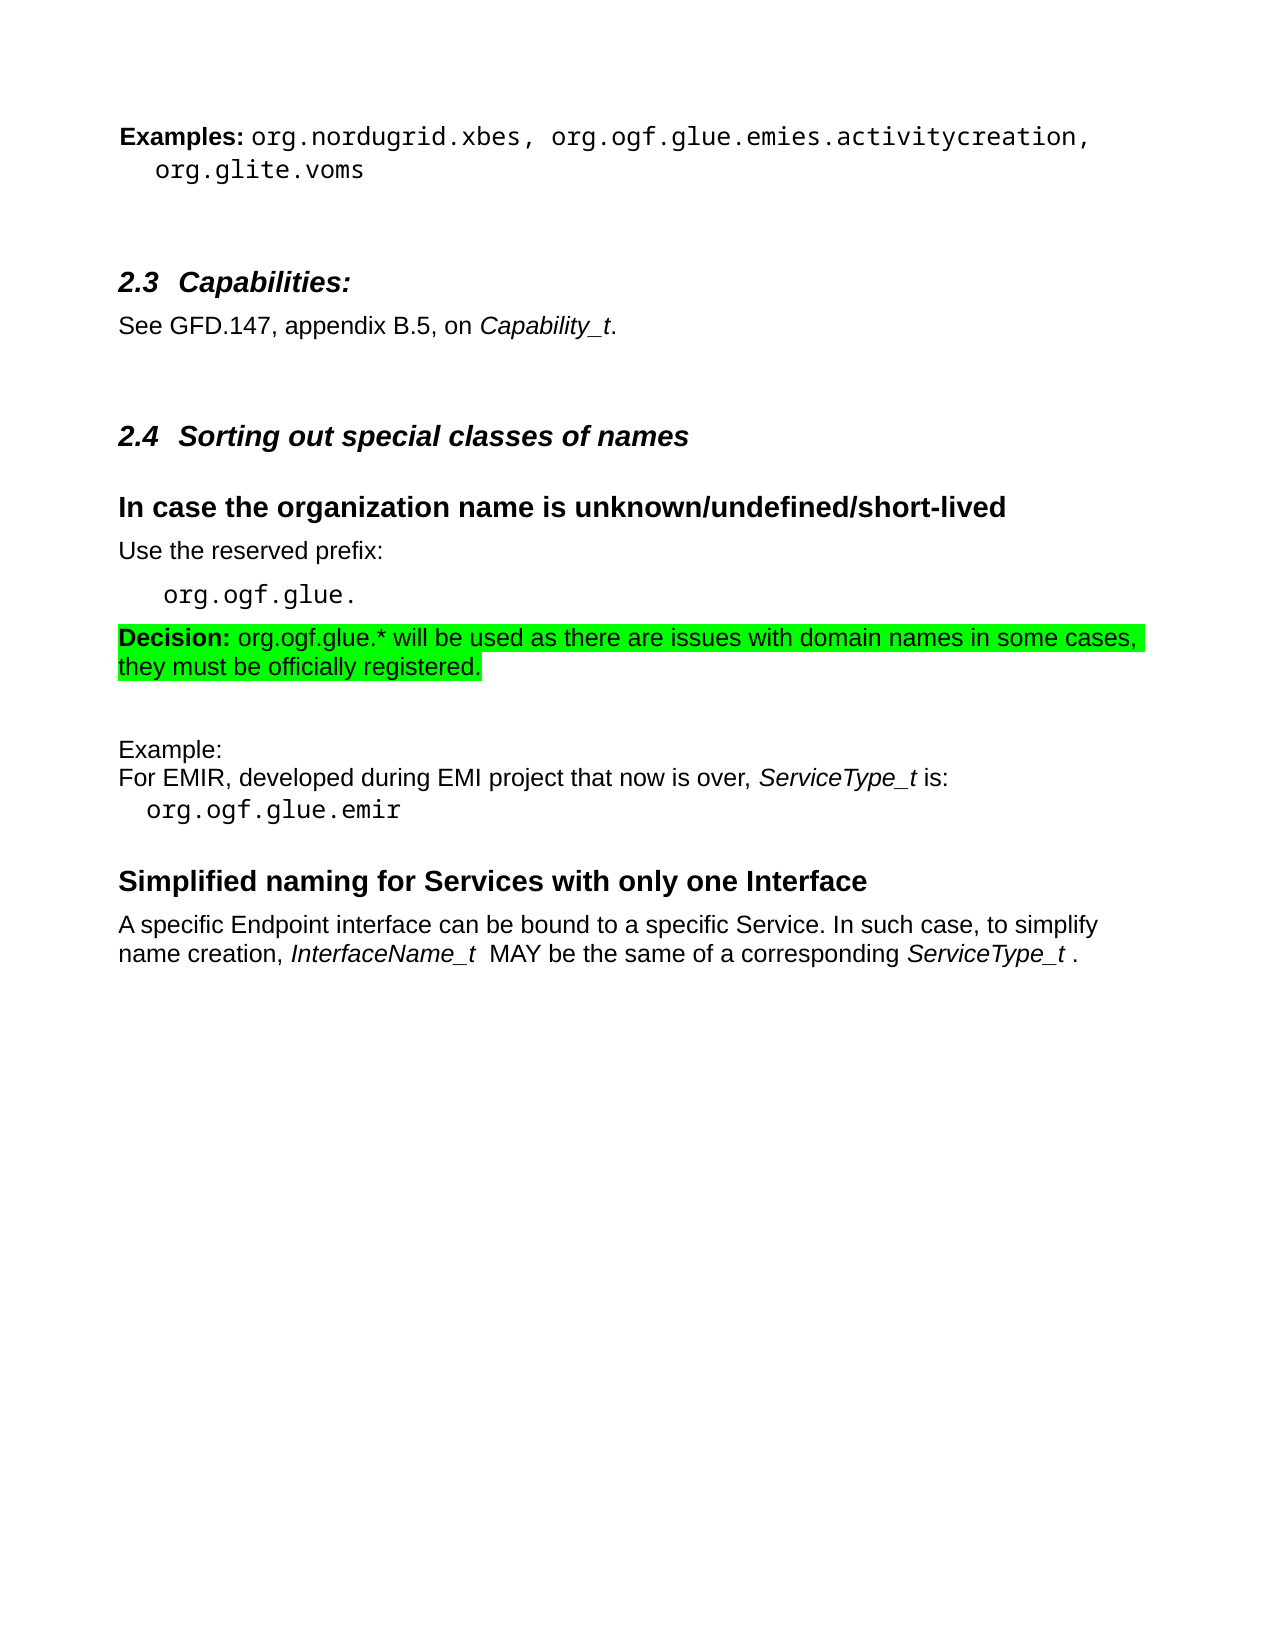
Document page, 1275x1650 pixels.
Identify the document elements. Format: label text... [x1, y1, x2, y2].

subtitle Simplified naming for Services with only one Interface [118, 864, 1157, 897]
subtitle Sorting out special classes of names [118, 418, 1157, 452]
text See GFD.147, appendix B.5, on Capability_t. [118, 311, 1157, 340]
text org.ogf.glue. [118, 577, 1157, 611]
text Decision: org.ogf.glue.* will be used as there are issues with domain names in some cases, they must be officially registered. [118, 623, 1157, 681]
text Use the reserved prefix: [118, 536, 1157, 564]
subtitle In case the organization name is unknown/undefined/short-lived [118, 489, 1157, 523]
text A specific Endpoint interface can be bound to a specific Service. In such case, to simplify name creation, InterfaceName_t MAY be the same of a corresponding ServiceType_t . [118, 910, 1157, 967]
text Example: For EMIR, developed during EMI project that now is over, ServiceType_t is: org.ogf.glue.emir [118, 735, 1157, 826]
subtitle Capabilities: [118, 265, 1157, 298]
text Examples: org.nordugrid.xbes, org.ogf.glue.emies.activitycreation, org.glite.voms [119, 118, 1157, 186]
